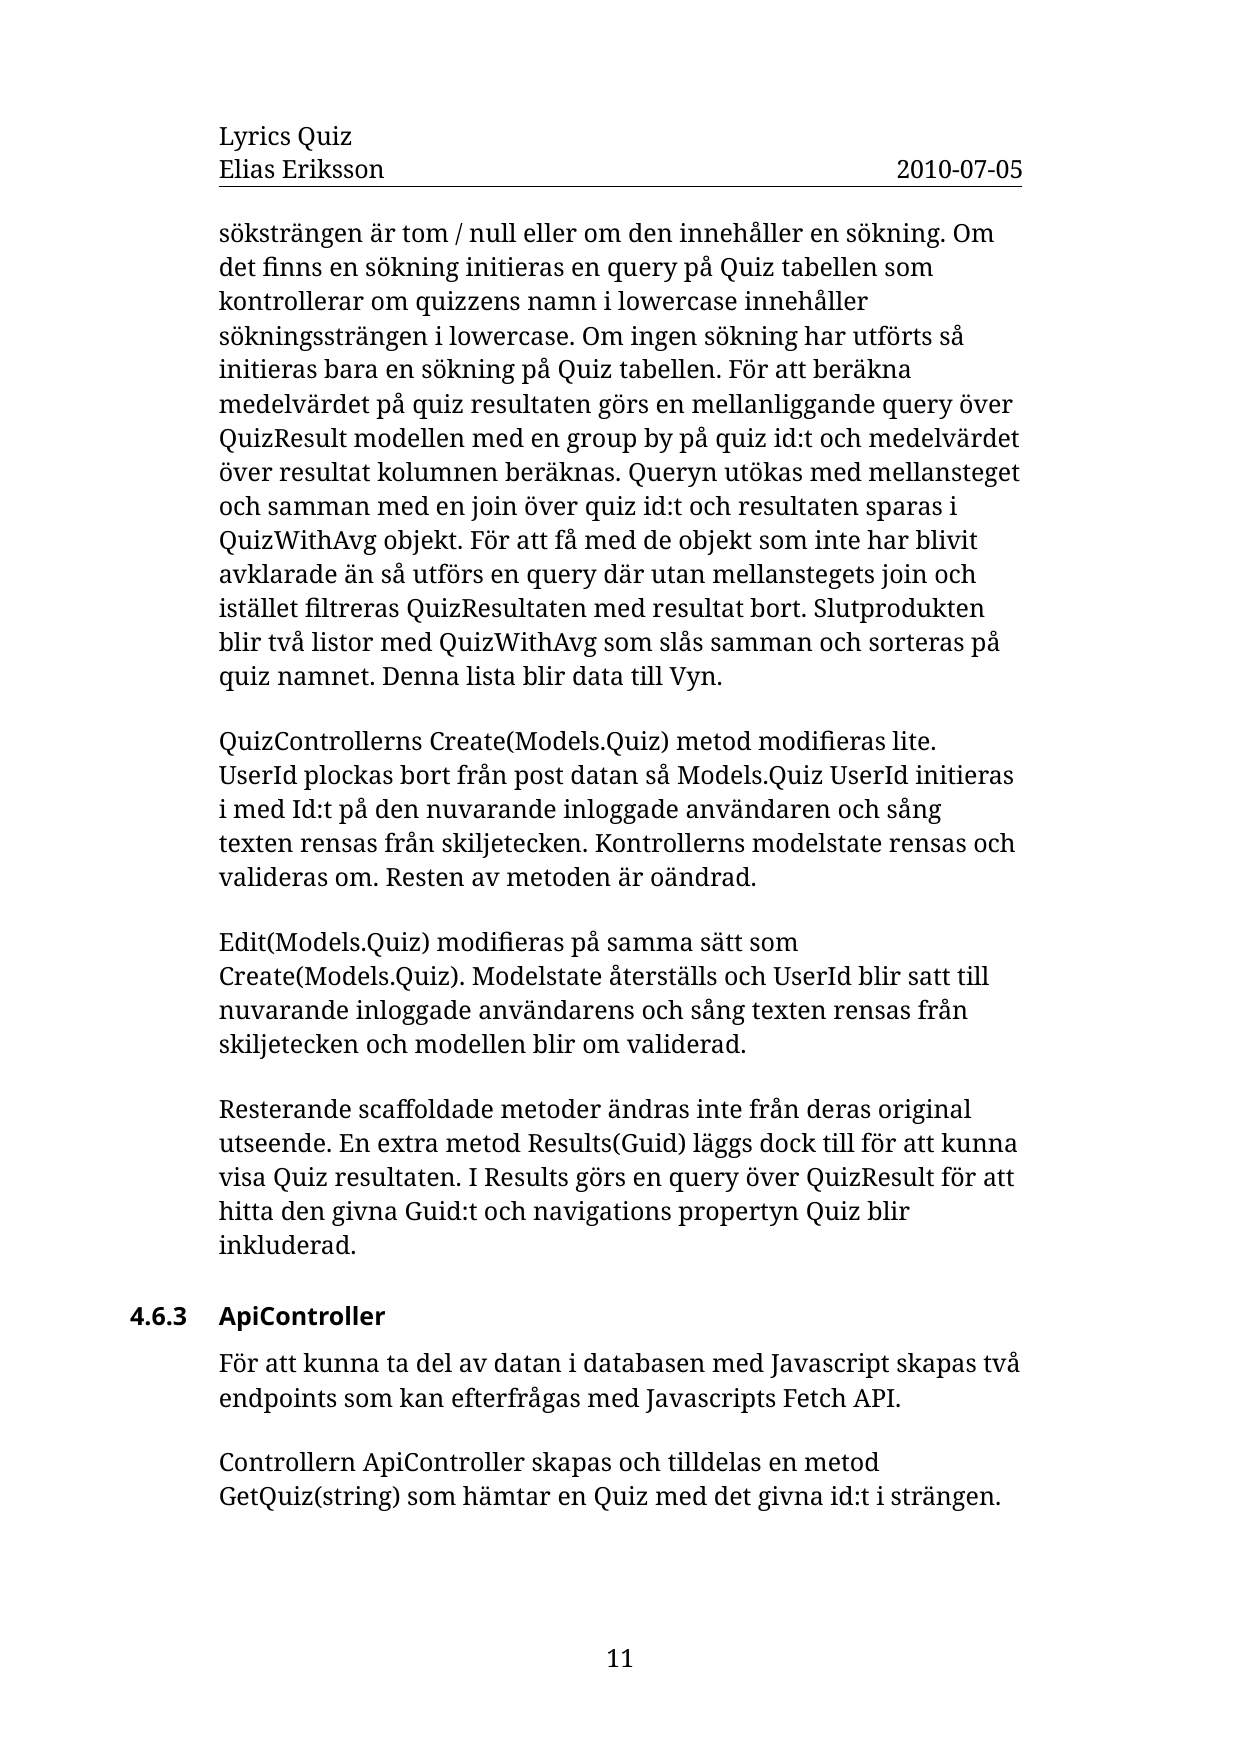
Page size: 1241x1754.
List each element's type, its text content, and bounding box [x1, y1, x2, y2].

text QuizControllerns Create(Models.Quiz) metod modifieras lite. UserId plockas bort från post datan så Models.Quiz UserId initieras i med Id:t på den nuvarande inloggade användaren och sång texten rensas från skiljetecken. Kontrollerns modelstate rensas och valideras om. Resten av metoden är oändrad. [218, 723, 1022, 894]
text Resterande scaffoldade metoder ändras inte från deras original utseende. En extra metod Results(Guid) läggs dock till för att kunna visa Quiz resultaten. I Results görs en query över QuizResult för att hitta den givna Guid:t och navigations propertyn Quiz blir inkluderad. [218, 1092, 1022, 1262]
text För att kunna ta del av datan i databasen med Javascript skapas två endpoints som kan efterfrågas med Javascripts Fetch API. [218, 1346, 1022, 1414]
text Controllern ApiController skapas och tilldelas en metod GetQuiz(string) som hämtar en Quiz med det givna id:t i strängen. [218, 1445, 1022, 1513]
text söksträngen är tom / null eller om den innehåller en sökning. Om det finns en sökning initieras en query på Quiz tabellen som kontrollerar om quizzens namn i lowercase innehåller sökningssträngen i lowercase. Om ingen sökning har utförts så initieras bara en sökning på Quiz tabellen. För att beräkna medelvärdet på quiz resultaten görs en mellanliggande query över QuizResult modellen med en group by på quiz id:t och medelvärdet över resultat kolumnen beräknas. Queryn utökas med mellansteget och samman med en join över quiz id:t och resultaten sparas i QuizWithAvg objekt. För att få med de objekt som inte har blivit avklarade än så utförs en query där utan mellanstegets join och istället filtreras QuizResultaten med resultat bort. Slutprodukten blir två listor med QuizWithAvg som slås samman och sorteras på quiz namnet. Denna lista blir data till Vyn. [218, 216, 1022, 693]
text Edit(Models.Quiz) modifieras på samma sätt som Create(Models.Quiz). Modelstate återställs och UserId blir satt till nuvarande inloggade användarens och sång texten rensas från skiljetecken och modellen blir om validerad. [218, 924, 1022, 1061]
subtitle ApiController [130, 1299, 1022, 1333]
